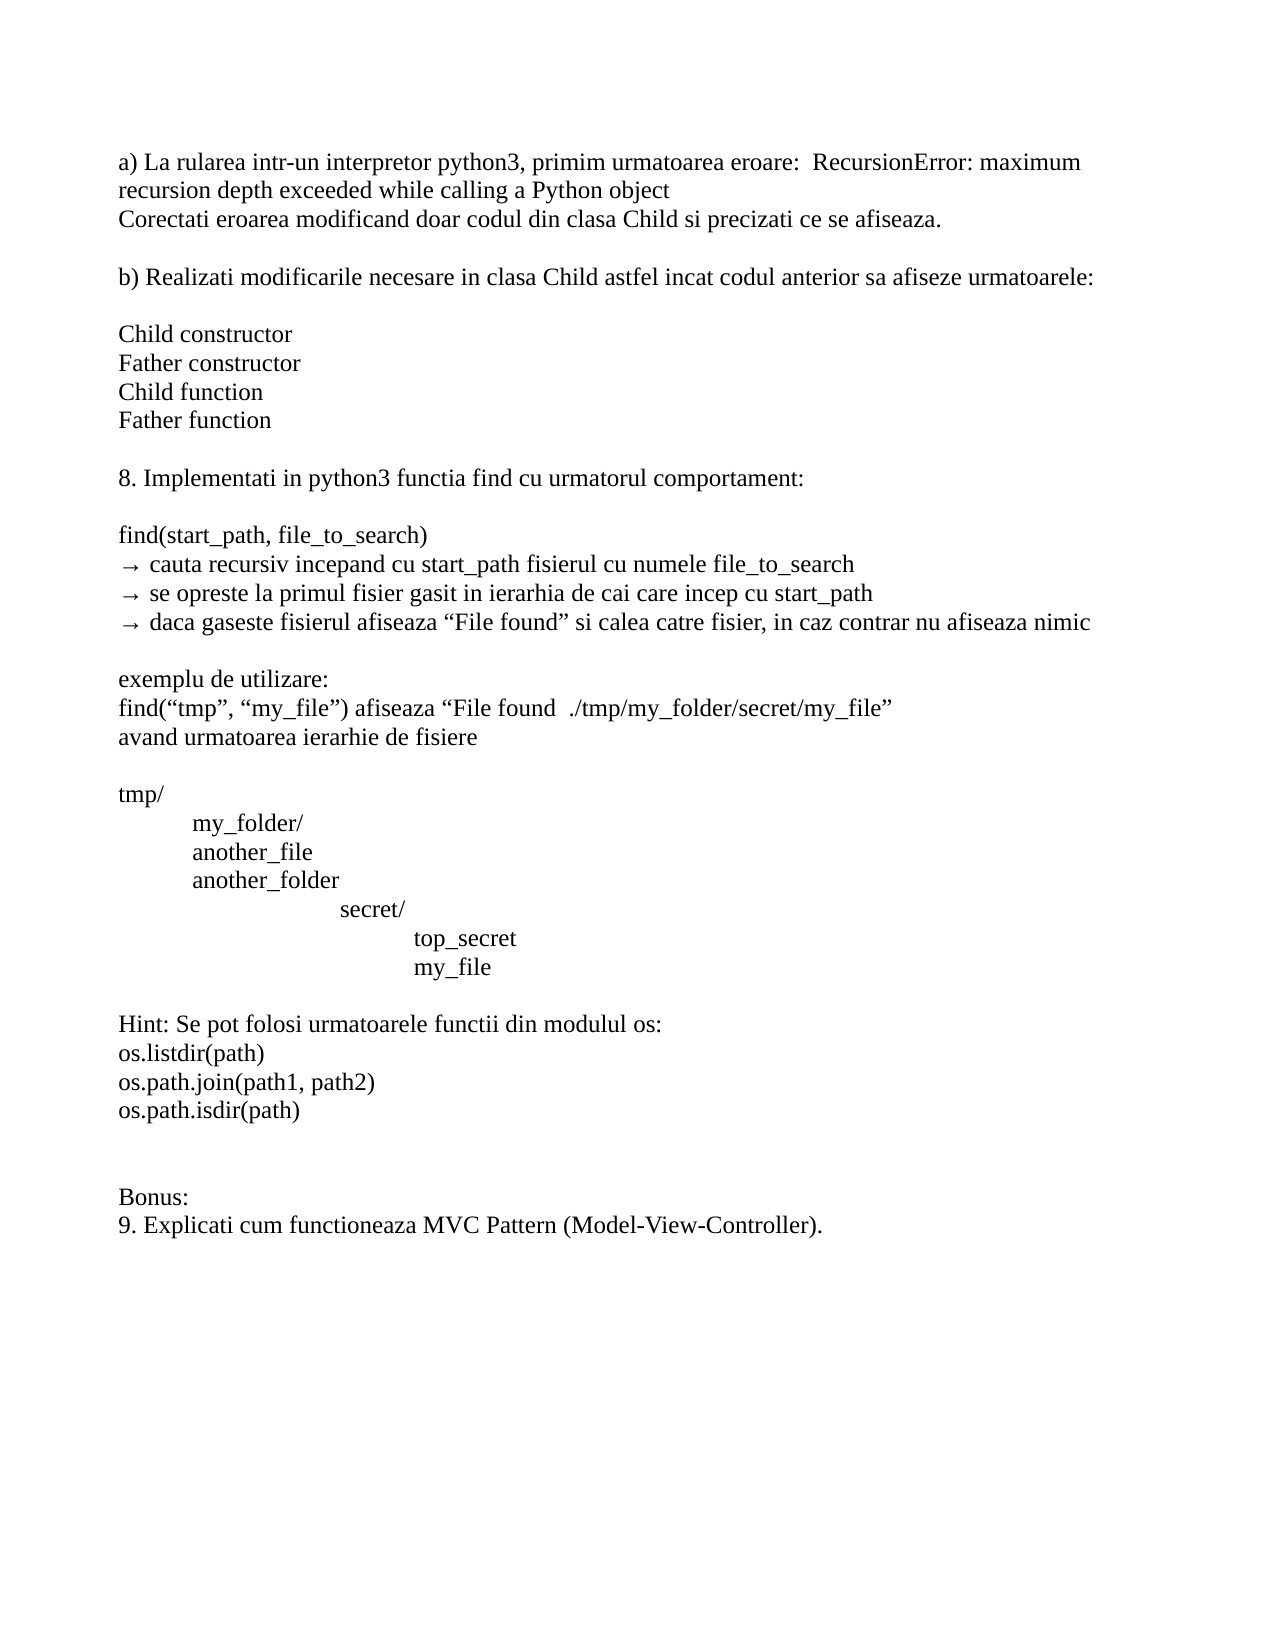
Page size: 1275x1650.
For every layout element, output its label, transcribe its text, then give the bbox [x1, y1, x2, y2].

text find(“tmp”, “my_file”) afiseaza “File found ./tmp/my_folder/secret/my_file” [118, 693, 1157, 722]
text secret/ [118, 894, 1157, 923]
text → se opreste la primul fisier gasit in ierarhia de cai care incep cu start_path [118, 578, 1157, 607]
text another_file [118, 837, 1157, 866]
text Child function [118, 377, 1157, 406]
text → cauta recursiv incepand cu start_path fisierul cu numele file_to_search [118, 549, 1157, 578]
text Father function [118, 406, 1157, 434]
text Hint: Se pot folosi urmatoarele functii din modulul os: [118, 1009, 1157, 1038]
text Corectati eroarea modificand doar codul din clasa Child si precizati ce se afiseaza. [118, 204, 1157, 233]
text my_file [118, 952, 1157, 981]
text another_folder [118, 866, 1157, 894]
text → daca gaseste fisierul afiseaza “File found” si calea catre fisier, in caz contrar nu afiseaza nimic [118, 607, 1157, 636]
text b) Realizati modificarile necesare in clasa Child astfel incat codul anterior sa afiseze urmatoarele: [118, 262, 1157, 291]
text os.path.isdir(path) [118, 1096, 1157, 1124]
text Father constructor [118, 348, 1157, 377]
text os.listdir(path) [118, 1038, 1157, 1067]
text tmp/ [118, 779, 1157, 808]
text Bonus: [118, 1182, 1157, 1211]
text Child constructor [118, 319, 1157, 348]
text find(start_path, file_to_search) [118, 521, 1157, 549]
text my_folder/ [118, 808, 1157, 837]
text avand urmatoarea ierarhie de fisiere [118, 722, 1157, 751]
text os.path.join(path1, path2) [118, 1067, 1157, 1096]
text a) La rularea intr-un interpretor python3, primim urmatoarea eroare: RecursionError: maximum recursion depth exceeded while calling a Python object [118, 147, 1157, 204]
text 9. Explicati cum functioneaza MVC Pattern (Model-View-Controller). [118, 1211, 1157, 1239]
text exemplu de utilizare: [118, 664, 1157, 693]
text 8. Implementati in python3 functia find cu urmatorul comportament: [118, 463, 1157, 492]
text top_secret [118, 923, 1157, 952]
